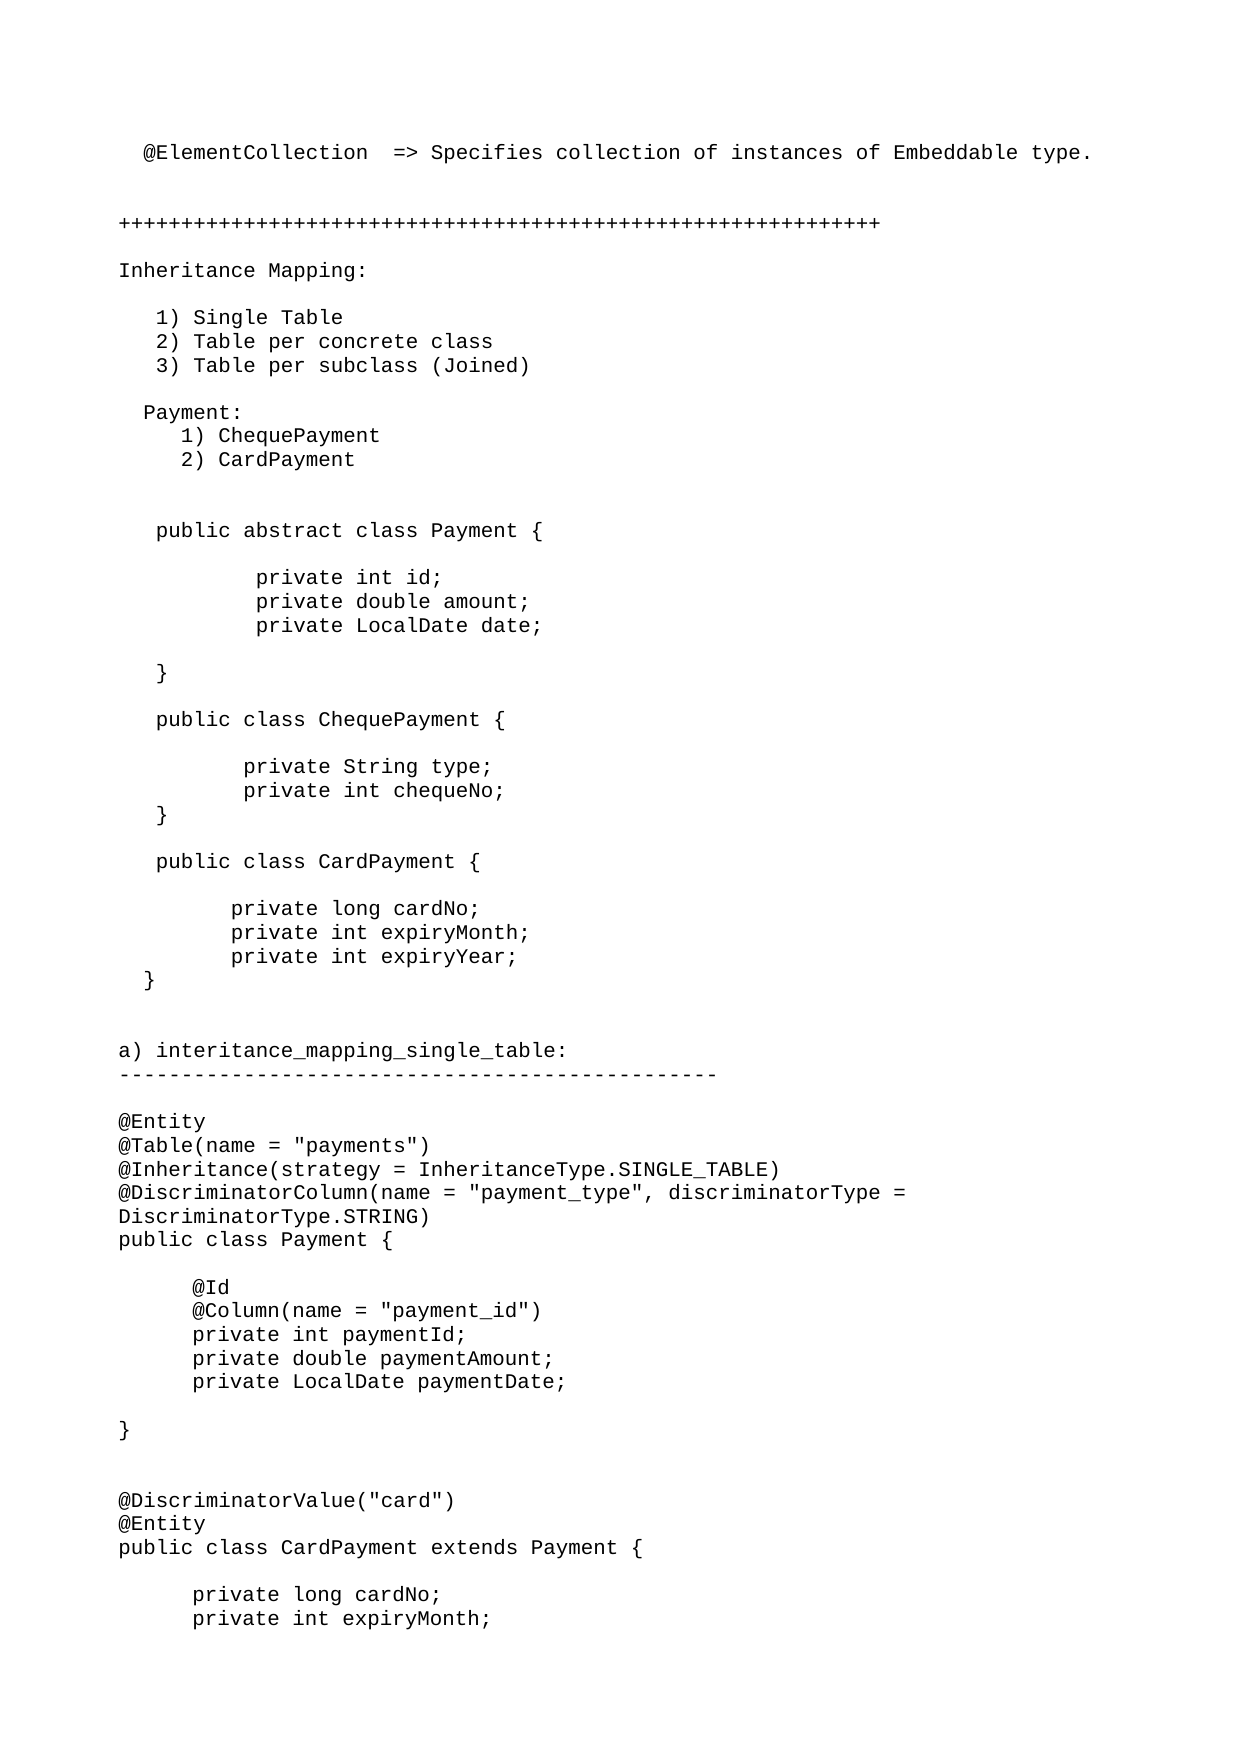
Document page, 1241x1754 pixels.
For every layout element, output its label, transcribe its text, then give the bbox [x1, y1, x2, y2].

text } [118, 969, 1122, 993]
text private LocalDate date; [118, 615, 1122, 638]
text private int paymentId; [118, 1324, 1122, 1348]
text private LocalDate paymentDate; [118, 1371, 1122, 1395]
text @ElementCollection => Specifies collection of instances of Embeddable type. [118, 142, 1122, 165]
text private int expiryMonth; [118, 922, 1122, 946]
text private int expiryYear; [118, 946, 1122, 969]
text public class CardPayment extends Payment { [118, 1537, 1122, 1561]
text private double amount; [118, 591, 1122, 615]
text public abstract class Payment { [118, 520, 1122, 544]
text 2) Table per concrete class [118, 331, 1122, 354]
text @DiscriminatorValue("card") [118, 1489, 1122, 1513]
text public class CardPayment { [118, 851, 1122, 875]
text @Inheritance(strategy = InheritanceType.SINGLE_TABLE) [118, 1158, 1122, 1182]
text a) interitance_mapping_single_table: [118, 1040, 1122, 1064]
text @Table(name = "payments") [118, 1135, 1122, 1158]
text @Column(name = "payment_id") [118, 1300, 1122, 1324]
text public class Payment { [118, 1229, 1122, 1253]
text private long cardNo; [118, 1584, 1122, 1608]
text } [118, 804, 1122, 827]
text Payment: [118, 402, 1122, 426]
text 1) Single Table [118, 307, 1122, 331]
text public class ChequePayment { [118, 709, 1122, 733]
text 3) Table per subclass (Joined) [118, 354, 1122, 378]
text private String type; [118, 757, 1122, 780]
text 1) ChequePayment [118, 426, 1122, 449]
text Inheritance Mapping: [118, 260, 1122, 284]
text @Entity [118, 1513, 1122, 1537]
text @DiscriminatorColumn(name = "payment_type", discriminatorType = DiscriminatorType.STRING) [118, 1182, 1122, 1229]
text private int chequeNo; [118, 780, 1122, 804]
text ------------------------------------------------ [118, 1064, 1122, 1088]
text +++++++++++++++++++++++++++++++++++++++++++++++++++++++++++++ [118, 213, 1122, 236]
text private int expiryMonth; [118, 1608, 1122, 1631]
text private int id; [118, 567, 1122, 591]
text private long cardNo; [118, 898, 1122, 922]
text @Id [118, 1277, 1122, 1300]
text } [118, 1419, 1122, 1442]
text private double paymentAmount; [118, 1348, 1122, 1371]
text 2) CardPayment [118, 449, 1122, 473]
text @Entity [118, 1111, 1122, 1135]
text } [118, 662, 1122, 686]
